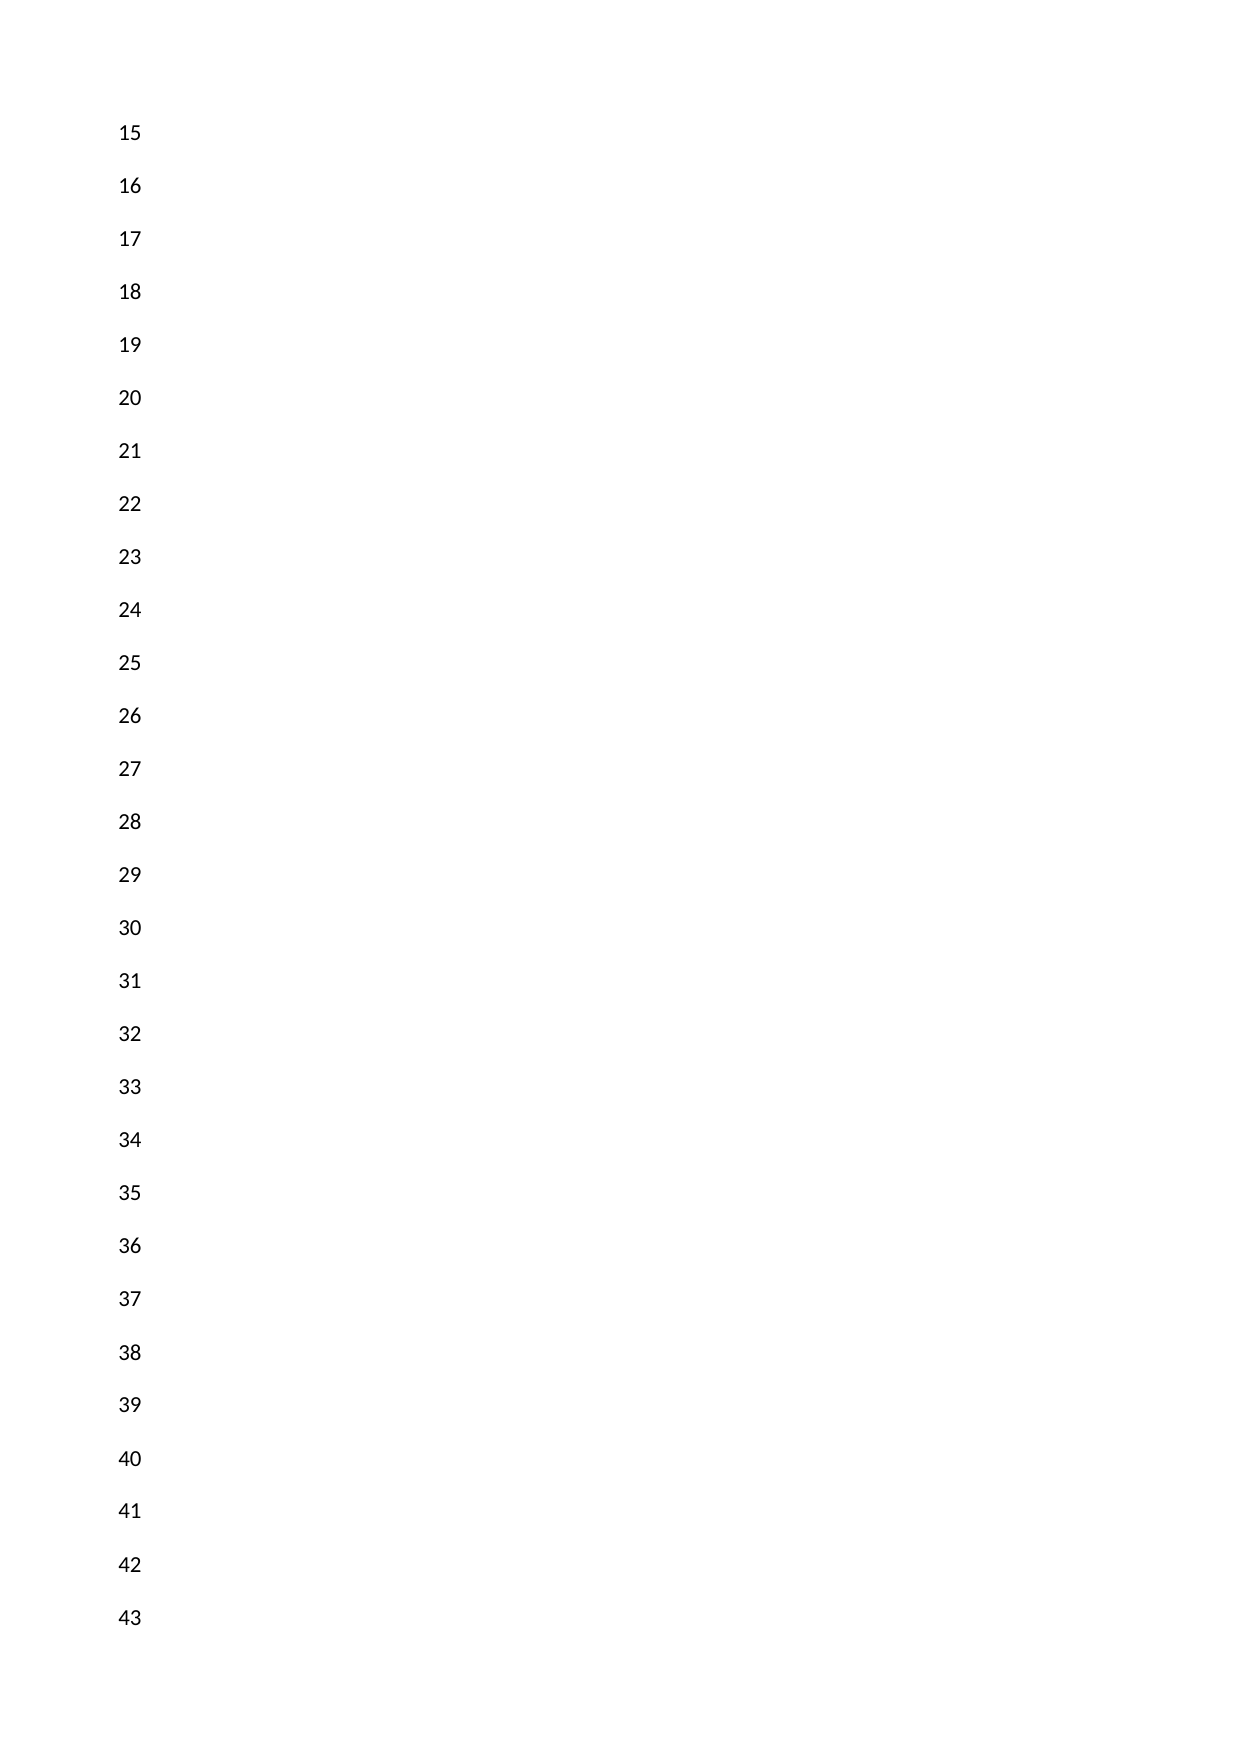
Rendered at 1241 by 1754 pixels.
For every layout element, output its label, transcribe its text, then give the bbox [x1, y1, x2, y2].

text 30 [118, 913, 1122, 941]
text 29 [118, 860, 1122, 888]
text 39 [118, 1391, 1122, 1419]
text 42 [118, 1550, 1122, 1578]
text 26 [118, 701, 1122, 729]
text 20 [118, 383, 1122, 411]
text 41 [118, 1497, 1122, 1525]
text 16 [118, 171, 1122, 199]
text 18 [118, 277, 1122, 305]
text 25 [118, 648, 1122, 676]
text 35 [118, 1178, 1122, 1207]
text 33 [118, 1072, 1122, 1101]
text 37 [118, 1284, 1122, 1313]
text 17 [118, 224, 1122, 252]
text 24 [118, 595, 1122, 623]
text 27 [118, 754, 1122, 782]
text 15 [118, 118, 1122, 146]
text 36 [118, 1232, 1122, 1259]
text 28 [118, 807, 1122, 835]
text 38 [118, 1338, 1122, 1366]
text 34 [118, 1126, 1122, 1153]
text 21 [118, 436, 1122, 464]
text 22 [118, 489, 1122, 517]
text 31 [118, 966, 1122, 994]
text 23 [118, 542, 1122, 570]
text 32 [118, 1019, 1122, 1047]
text 43 [118, 1603, 1122, 1631]
text 40 [118, 1444, 1122, 1472]
text 19 [118, 330, 1122, 358]
